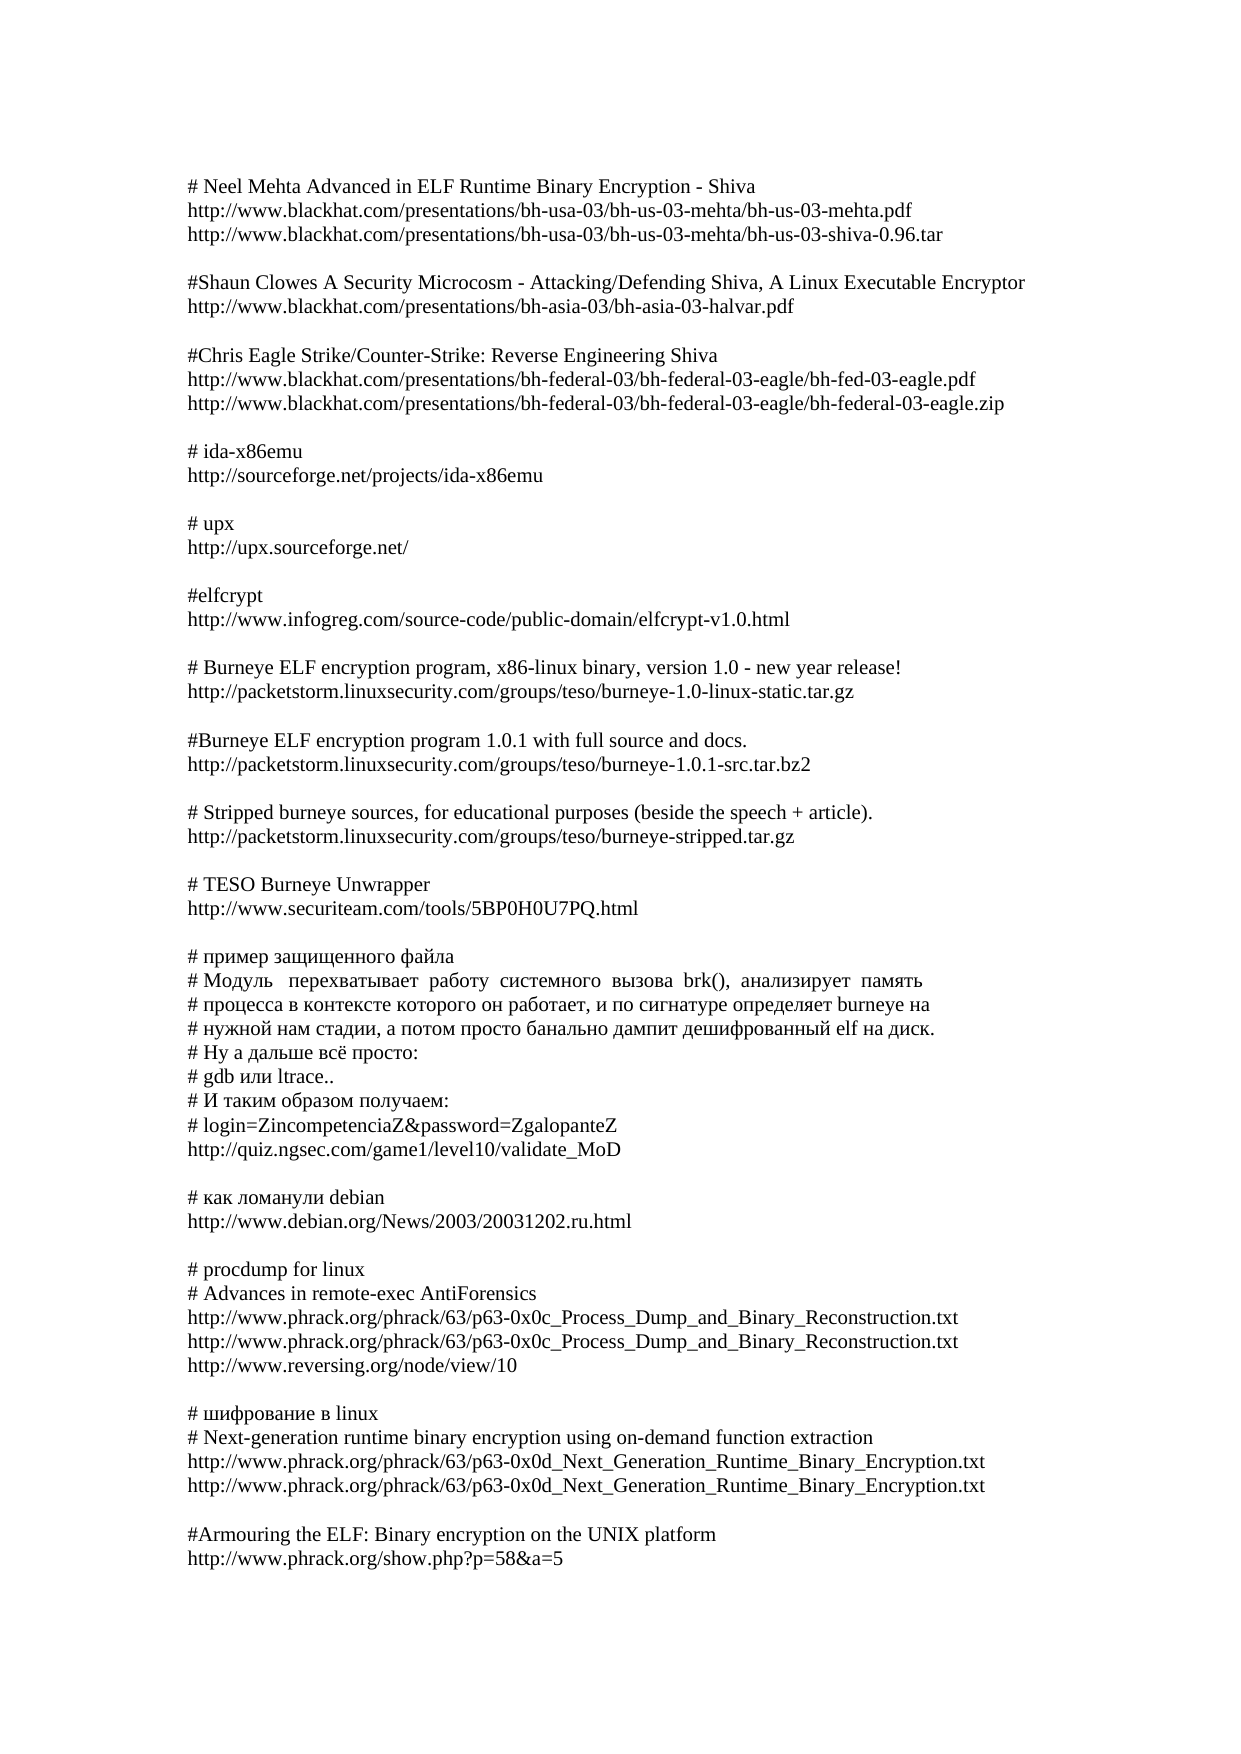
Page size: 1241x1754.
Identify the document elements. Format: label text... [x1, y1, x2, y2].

text # ida-x86emu [187, 439, 1053, 463]
text # procdump for linux [187, 1257, 1053, 1281]
text http://www.infogreg.com/source-code/public-domain/elfcrypt-v1.0.html [187, 607, 1053, 631]
text http://www.blackhat.com/presentations/bh-asia-03/bh-asia-03-halvar.pdf [187, 294, 1053, 318]
text #Burneye ELF encryption program 1.0.1 with full source and docs. [187, 727, 1053, 752]
text # Neel Mehta Advanced in ELF Runtime Binary Encryption - Shiva [187, 174, 1053, 198]
text #Chris Eagle Strike/Counter-Strike: Reverse Engineering Shiva [187, 342, 1053, 367]
text # upx [187, 511, 1053, 535]
text # Ну а дальше всё просто: [187, 1040, 1053, 1064]
text # Stripped burneye sources, for educational purposes (beside the speech + article). [187, 800, 1053, 824]
text http://packetstorm.linuxsecurity.com/groups/teso/burneye-1.0.1-src.tar.bz2 [187, 752, 1053, 776]
text http://upx.sourceforge.net/ [187, 535, 1053, 559]
text http://www.phrack.org/phrack/63/p63-0x0c_Process_Dump_and_Binary_Reconstruction.txt [187, 1329, 1053, 1353]
text http://www.phrack.org/show.php?p=58&a=5 [187, 1546, 1053, 1570]
text # gdb или ltrace.. [187, 1064, 1053, 1088]
text http://www.debian.org/News/2003/20031202.ru.html [187, 1209, 1053, 1233]
text # пример защищенного файла [187, 944, 1053, 968]
text http://packetstorm.linuxsecurity.com/groups/teso/burneye-1.0-linux-static.tar.gz [187, 679, 1053, 703]
text http://packetstorm.linuxsecurity.com/groups/teso/burneye-stripped.tar.gz [187, 824, 1053, 848]
text # Advances in remote-exec AntiForensics [187, 1281, 1053, 1305]
text http://www.blackhat.com/presentations/bh-usa-03/bh-us-03-mehta/bh-us-03-shiva-0.96.tar [187, 222, 1053, 246]
text #Armouring the ELF: Binary encryption on the UNIX platform [187, 1522, 1053, 1546]
text # Next-generation runtime binary encryption using on-demand function extraction [187, 1425, 1053, 1449]
text http://www.phrack.org/phrack/63/p63-0x0d_Next_Generation_Runtime_Binary_Encryption.txt [187, 1449, 1053, 1473]
text http://www.phrack.org/phrack/63/p63-0x0d_Next_Generation_Runtime_Binary_Encryption.txt [187, 1473, 1053, 1497]
text http://www.reversing.org/node/view/10 [187, 1353, 1053, 1377]
text # нужной нам стадии, а потом просто банально дампит дешифрованный elf на диск. [187, 1016, 1053, 1040]
text http://www.blackhat.com/presentations/bh-federal-03/bh-federal-03-eagle/bh-fed-03-eagle.pdf [187, 367, 1053, 391]
text # Модуль перехватывает работу системного вызова brk(), анализирует память [187, 968, 1053, 992]
text # процесса в контексте которого он работает, и по сигнатуре определяет burneye на [187, 992, 1053, 1016]
text http://www.phrack.org/phrack/63/p63-0x0c_Process_Dump_and_Binary_Reconstruction.txt [187, 1305, 1053, 1329]
text # И таким образом получаем: [187, 1088, 1053, 1112]
text # как ломанули debian [187, 1185, 1053, 1209]
text http://www.blackhat.com/presentations/bh-federal-03/bh-federal-03-eagle/bh-federal-03-eagle.zip [187, 391, 1053, 415]
text # login=ZincompetenciaZ&password=ZgalopanteZ [187, 1112, 1053, 1137]
text #Shaun Clowes A Security Microcosm - Attacking/Defending Shiva, A Linux Executable Encryptor [187, 270, 1053, 294]
text http://www.securiteam.com/tools/5BP0H0U7PQ.html [187, 896, 1053, 920]
text # Burneye ELF encryption program, x86-linux binary, version 1.0 - new year release! [187, 655, 1053, 679]
text # TESO Burneye Unwrapper [187, 872, 1053, 896]
text http://quiz.ngsec.com/game1/level10/validate_MoD [187, 1137, 1053, 1161]
text #elfcrypt [187, 583, 1053, 607]
text http://sourceforge.net/projects/ida-x86emu [187, 463, 1053, 487]
text # шифрование в linux [187, 1401, 1053, 1425]
text http://www.blackhat.com/presentations/bh-usa-03/bh-us-03-mehta/bh-us-03-mehta.pdf [187, 198, 1053, 222]
